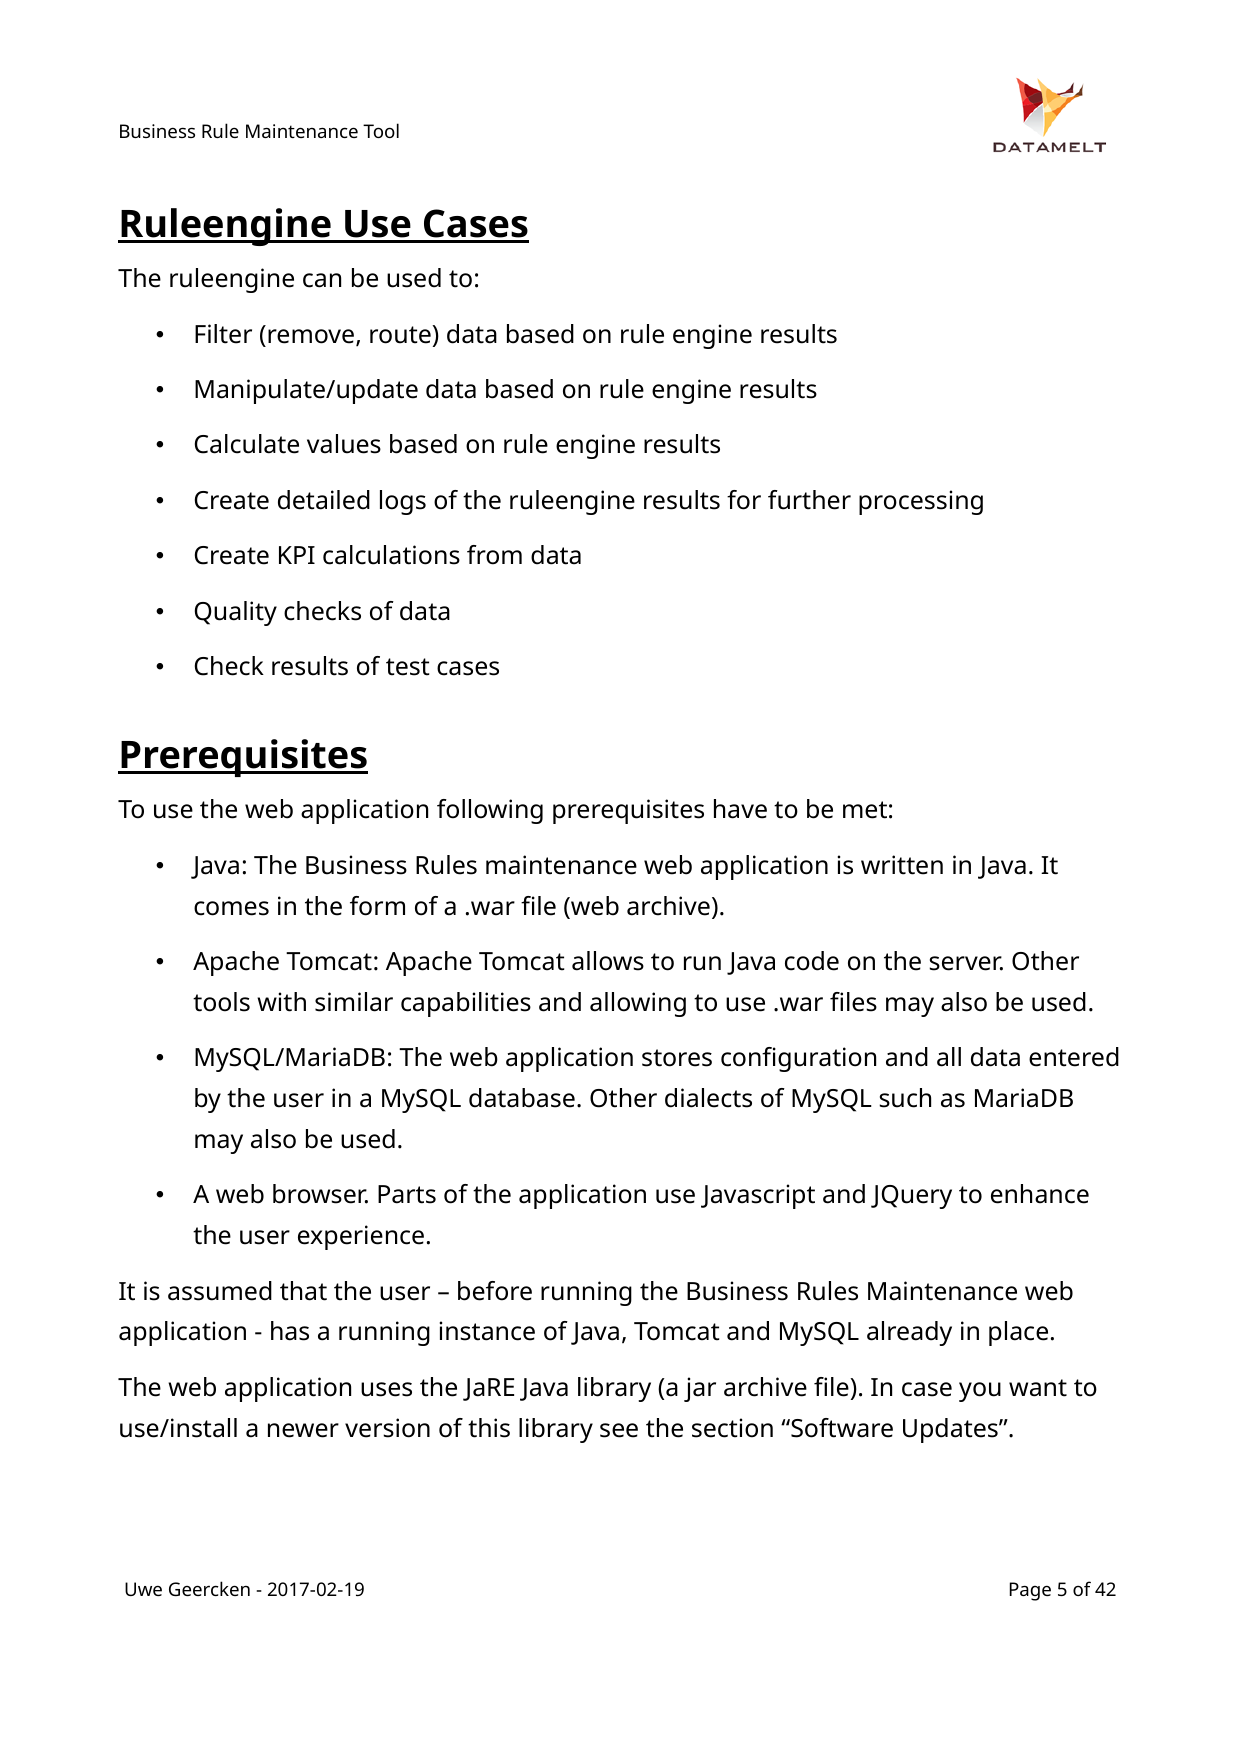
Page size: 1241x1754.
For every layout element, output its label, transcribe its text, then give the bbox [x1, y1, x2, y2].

list A web browser. Parts of the application use Javascript and JQuery to enhance the user experience. [156, 1177, 1122, 1252]
list MySQL/MariaDB: The web application stores configuration and all data entered by the user in a MySQL database. Other dialects of MySQL such as MariaDB may also be used. [156, 1040, 1122, 1156]
list Apache Tomcat: Apache Tomcat allows to run Java code on the server. Other tools with similar capabilities and allowing to use .war files may also be used. [156, 943, 1122, 1018]
list Filter (remove, route) data based on rule engine results [156, 316, 1122, 350]
text To use the web application following prerequisites have to be met: [118, 792, 1122, 826]
text The web application uses the JaRE Java library (a jar archive file). In case you want to use/install a newer version of this library see the section “Software Updates”. [118, 1369, 1122, 1444]
list Create KPI calculations from data [156, 538, 1122, 572]
subtitle Prerequisites [118, 728, 1122, 779]
list Check results of test cases [156, 649, 1122, 683]
list Manipulate/update data based on rule engine results [156, 372, 1122, 406]
text It is assumed that the user – before running the Business Rules Maintenance web application - has a running instance of Java, Tomcat and MySQL already in place. [118, 1273, 1122, 1348]
list Create detailed logs of the ruleengine results for further processing [156, 482, 1122, 517]
picture [992, 69, 1107, 160]
list Quality checks of data [156, 593, 1122, 627]
list Calculate values based on rule engine results [156, 427, 1122, 461]
list Java: The Business Rules maintenance web application is written in Java. It comes in the form of a .war file (web archive). [156, 847, 1122, 922]
subtitle Ruleengine Use Cases [118, 197, 1122, 248]
text The ruleengine can be used to: [118, 261, 1122, 295]
